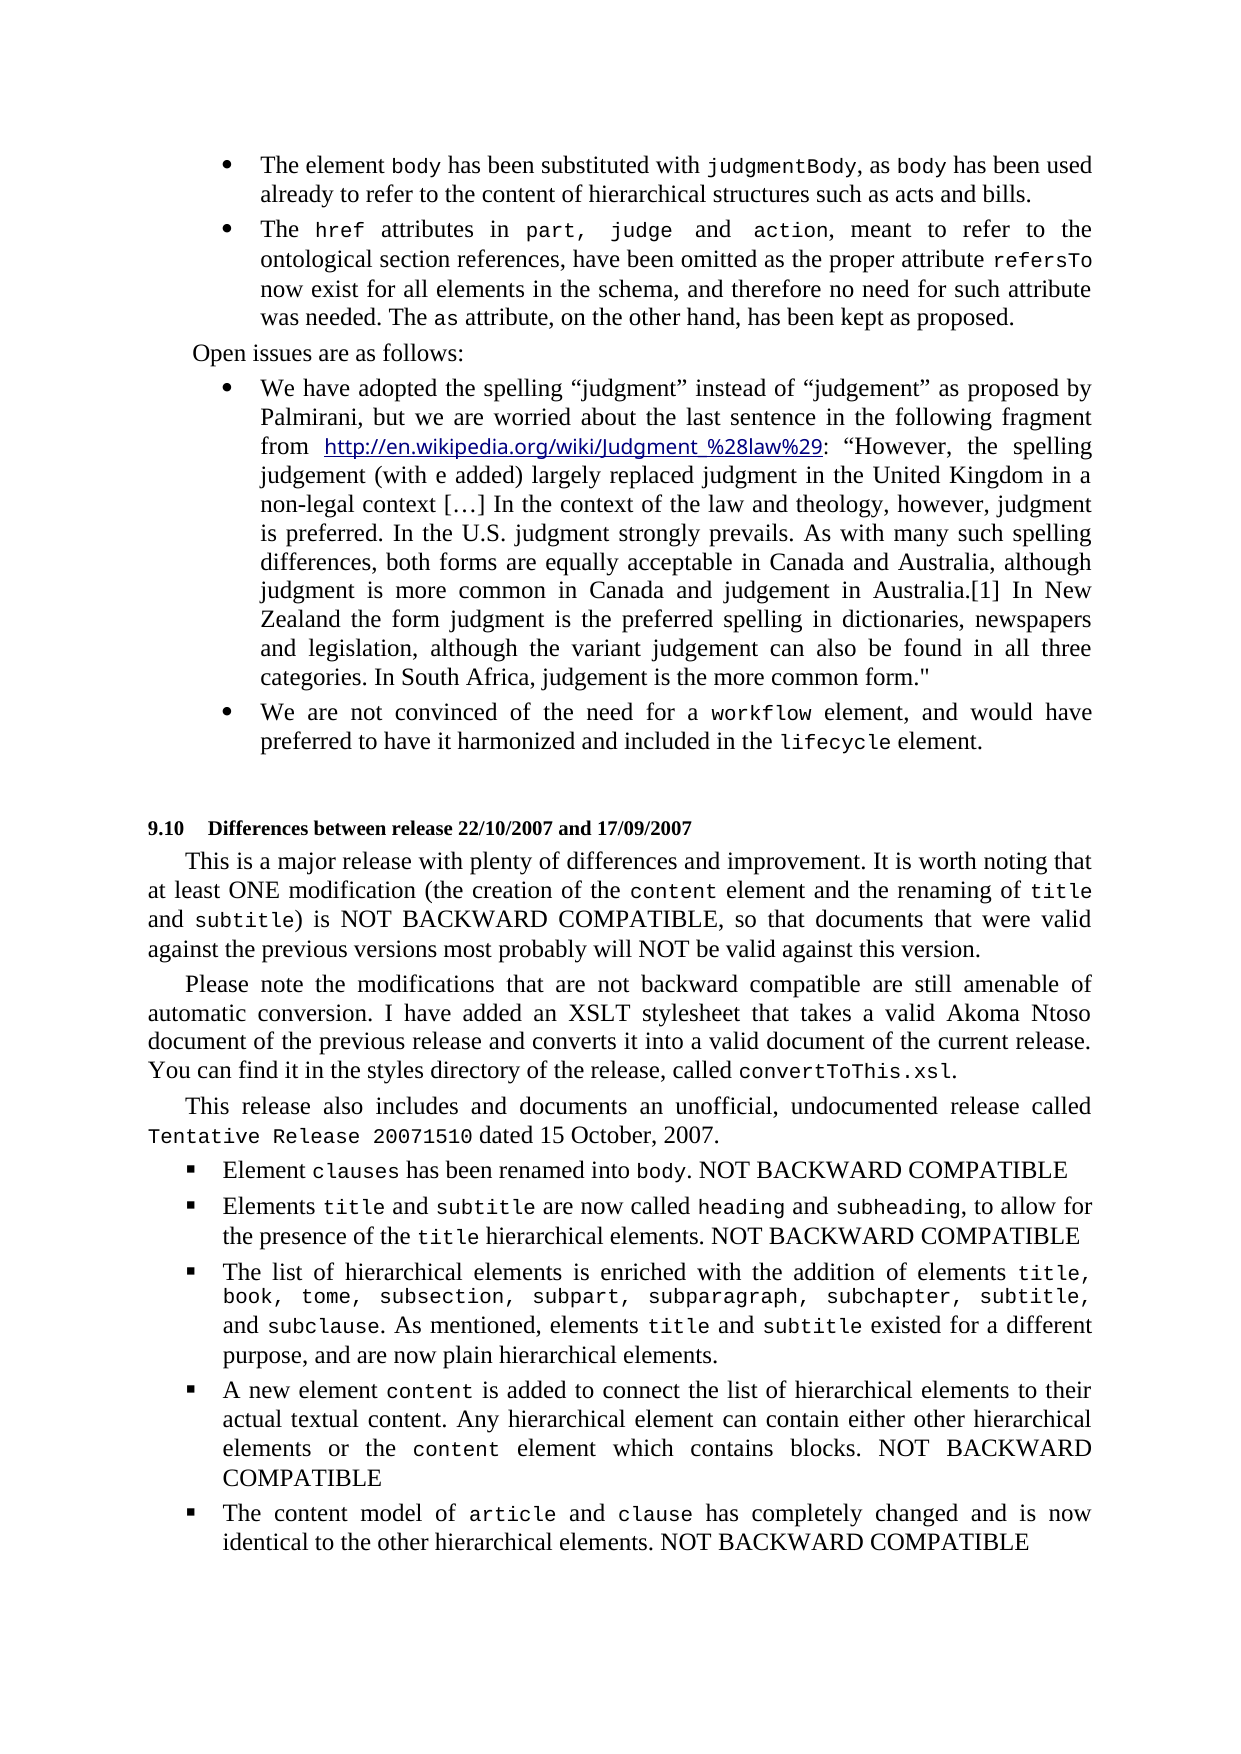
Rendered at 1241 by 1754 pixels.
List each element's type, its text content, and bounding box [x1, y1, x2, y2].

list We are not convinced of the need for a workflow element, and would have preferred to have it harmonized and included in the lifecycle element. [223, 697, 1092, 756]
list Element clauses has been renamed into body. NOT BACKWARD COMPATIBLE [185, 1156, 1092, 1185]
text Please note the modifications that are not backward compatible are still amenable of automatic conversion. I have added an XSLT stylesheet that takes a valid Akoma Ntoso document of the previous release and converts it into a valid document of the current release. You can find it in the styles directory of the release, called convertToThis.xsl. [148, 969, 1092, 1085]
list The content model of article and clause has completely changed and is now identical to the other hierarchical elements. NOT BACKWARD COMPATIBLE [185, 1498, 1092, 1556]
text This release also includes and documents an unofficial, undocumented release called Tentative Release 20071510 dated 15 October, 2007. [148, 1091, 1092, 1149]
list The list of hierarchical elements is enriched with the addition of elements title, book, tome, subsection, subpart, subparagraph, subchapter, subtitle, and subclause. As mentioned, elements title and subtitle existed for a different purpose, and are now plain hierarchical elements. [185, 1257, 1092, 1368]
list A new element content is added to connect the list of hierarchical elements to their actual textual content. Any hierarchical element can contain either other hierarchical elements or the content element which contains blocks. NOT BACKWARD COMPATIBLE [185, 1375, 1092, 1491]
text Open issues are as follows: [148, 338, 1092, 367]
list Elements title and subtitle are now called heading and subheading, to allow for the presence of the title hierarchical elements. NOT BACKWARD COMPATIBLE [185, 1191, 1092, 1251]
list The href attributes in part, judge and action, meant to refer to the ontological section references, have been omitted as the proper attribute refersTo now exist for all elements in the schema, and therefore no need for such attribute was needed. The as attribute, on the other hand, has been kept as proposed. [223, 214, 1092, 332]
list The element body has been substituted with judgmentBody, as body has been used already to refer to the content of hierarchical structures such as acts and bills. [223, 150, 1092, 208]
text This is a major release with plenty of differences and improvement. It is worth noting that at least ONE modification (the creation of the content element and the renaming of title and subtitle) is NOT BACKWARD COMPATIBLE, so that documents that were valid against the previous versions most probably will NOT be valid against this version. [148, 846, 1092, 963]
subtitle Differences between release 22/10/2007 and 17/09/2007 [148, 816, 1092, 840]
list We have adopted the spelling “judgment” instead of “judgement” as proposed by Palmirani, but we are worried about the last sentence in the following fragment from http://en.wikipedia.org/wiki/Judgment_%28law%29: “However, the spelling judgement (with e added) largely replaced judgment in the United Kingdom in a non-legal context […] In the context of the law and theology, however, judgment is preferred. In the U.S. judgment strongly prevails. As with many such spelling differences, both forms are equally acceptable in Canada and Australia, although judgment is more common in Canada and judgement in Australia.[1] In New Zealand the form judgment is the preferred spelling in dictionaries, newspapers and legislation, although the variant judgement can also be found in all three categories. In South Africa, judgement is the more common form." [223, 373, 1092, 690]
